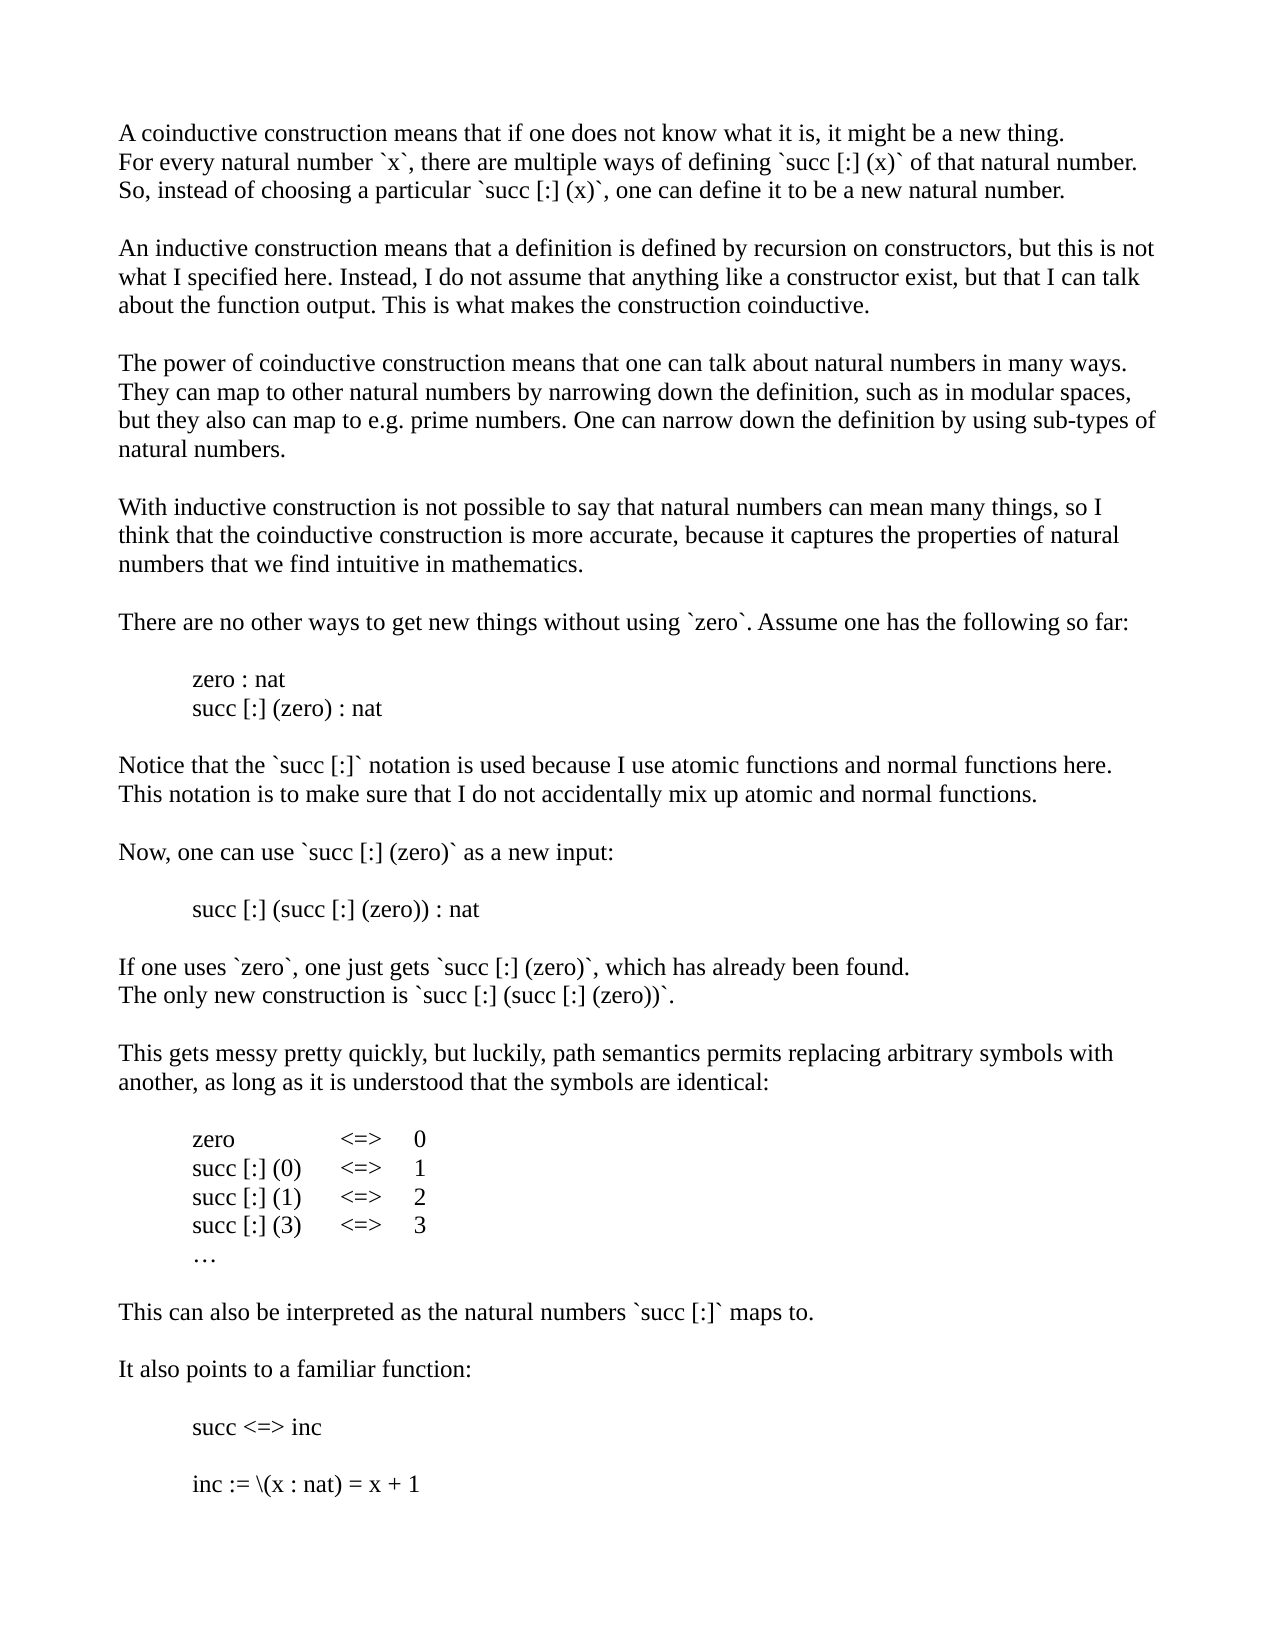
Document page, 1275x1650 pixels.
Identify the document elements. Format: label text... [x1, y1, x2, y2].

text … [118, 1239, 1157, 1268]
text The only new construction is `succ [:] (succ [:] (zero))`. [118, 981, 1157, 1009]
text succ [:] (1) <=> 2 [118, 1182, 1157, 1211]
text zero <=> 0 [118, 1124, 1157, 1153]
text There are no other ways to get new things without using `zero`. Assume one has the following so far: [118, 607, 1157, 636]
text inc := \(x : nat) = x + 1 [118, 1469, 1157, 1498]
text For every natural number `x`, there are multiple ways of defining `succ [:] (x)` of that natural number. [118, 147, 1157, 176]
text succ [:] (3) <=> 3 [118, 1211, 1157, 1239]
text If one uses `zero`, one just gets `succ [:] (zero)`, which has already been found. [118, 952, 1157, 981]
text A coinductive construction means that if one does not know what it is, it might be a new thing. [118, 118, 1157, 147]
text This can also be interpreted as the natural numbers `succ [:]` maps to. [118, 1297, 1157, 1326]
text So, instead of choosing a particular `succ [:] (x)`, one can define it to be a new natural number. [118, 176, 1157, 204]
text succ [:] (succ [:] (zero)) : nat [118, 894, 1157, 923]
text succ <=> inc [118, 1412, 1157, 1441]
text It also points to a familiar function: [118, 1354, 1157, 1383]
text The power of coinductive construction means that one can talk about natural numbers in many ways. They can map to other natural numbers by narrowing down the definition, such as in modular spaces, but they also can map to e.g. prime numbers. One can narrow down the definition by using sub-types of natural numbers. [118, 348, 1157, 463]
text With inductive construction is not possible to say that natural numbers can mean many things, so I think that the coinductive construction is more accurate, because it captures the properties of natural numbers that we find intuitive in mathematics. [118, 492, 1157, 578]
text zero : nat [118, 664, 1157, 693]
text This gets messy pretty quickly, but luckily, path semantics permits replacing arbitrary symbols with another, as long as it is understood that the symbols are identical: [118, 1038, 1157, 1096]
text Now, one can use `succ [:] (zero)` as a new input: [118, 837, 1157, 866]
text succ [:] (zero) : nat [118, 693, 1157, 722]
text An inductive construction means that a definition is defined by recursion on constructors, but this is not what I specified here. Instead, I do not assume that anything like a constructor exist, but that I can talk about the function output. This is what makes the construction coinductive. [118, 233, 1157, 319]
text succ [:] (0) <=> 1 [118, 1153, 1157, 1182]
text Notice that the `succ [:]` notation is used because I use atomic functions and normal functions here. This notation is to make sure that I do not accidentally mix up atomic and normal functions. [118, 751, 1157, 808]
